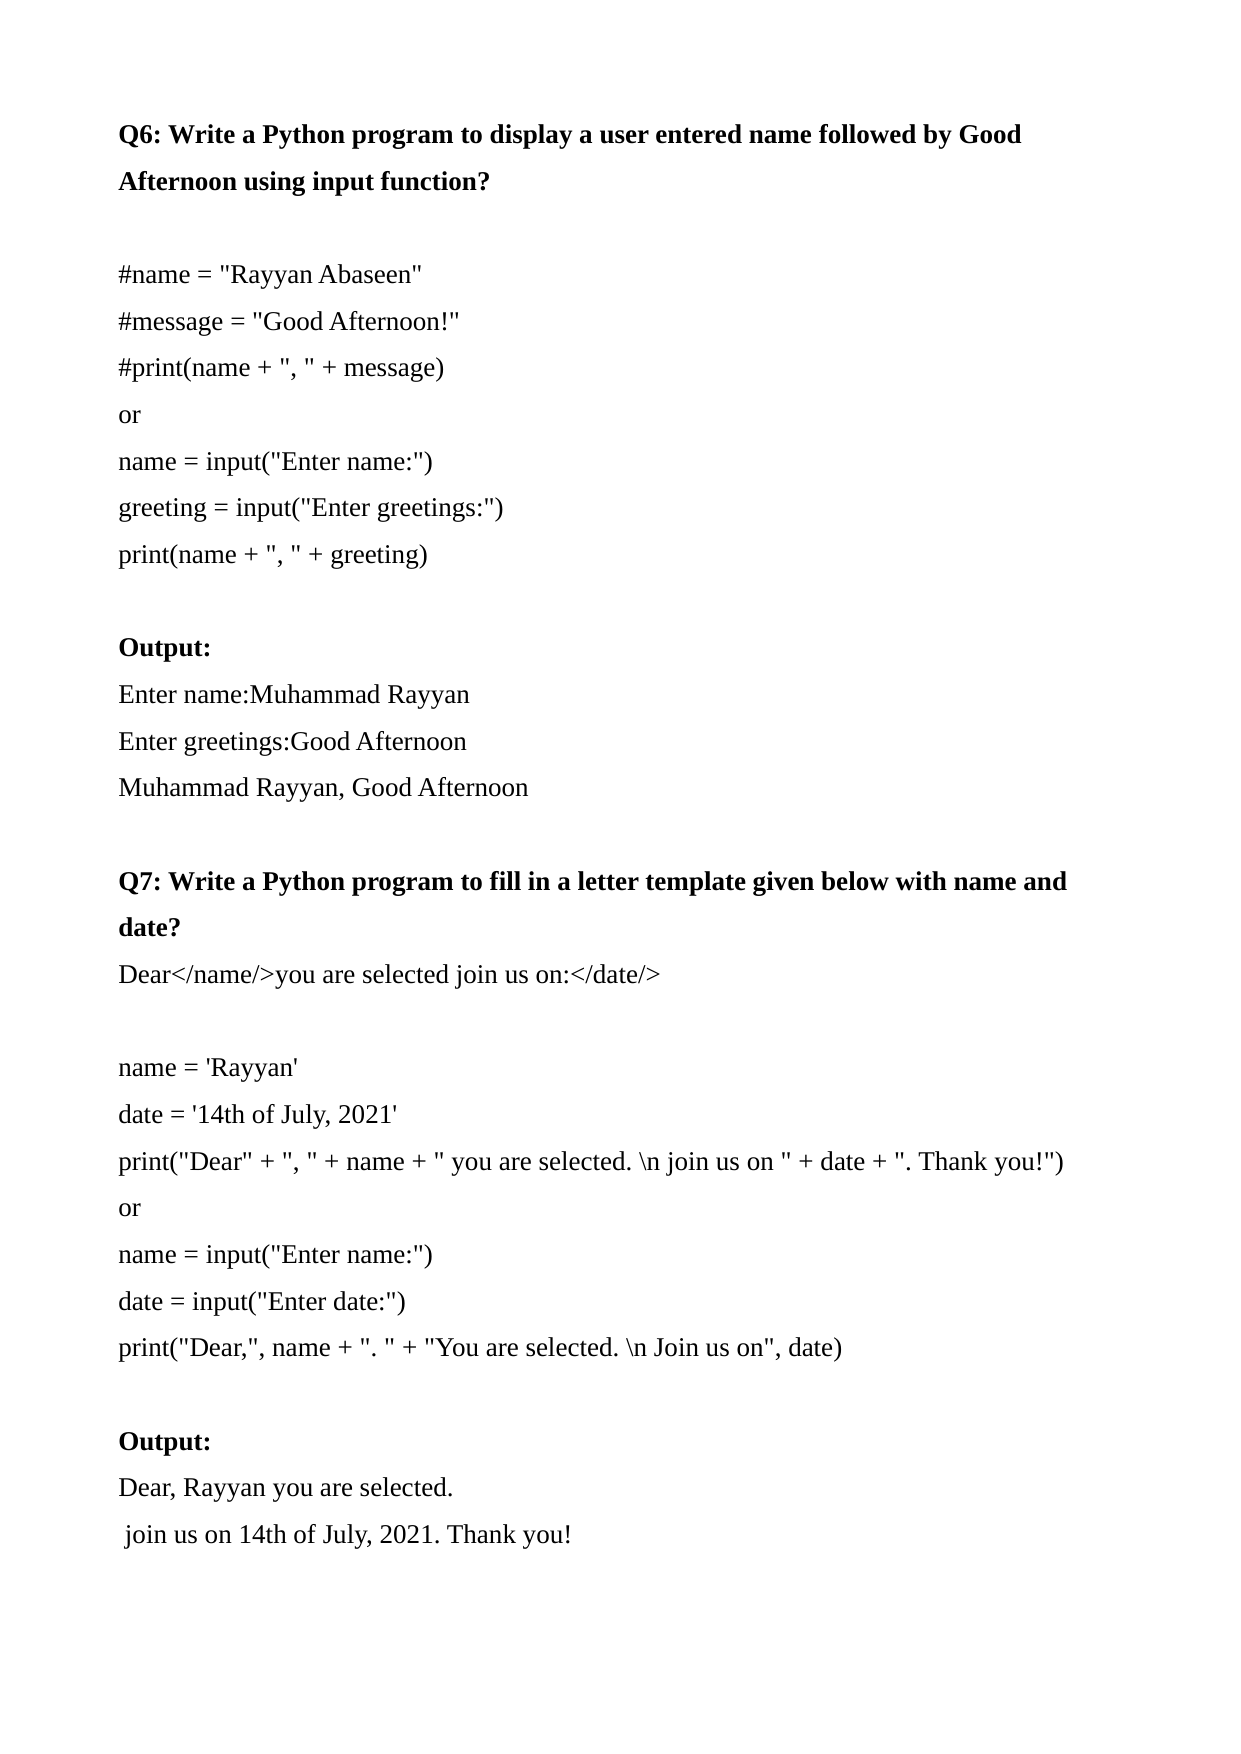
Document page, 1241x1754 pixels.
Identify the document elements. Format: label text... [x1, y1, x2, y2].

text Dear</name/>you are selected join us on:</date/> [118, 958, 1122, 989]
text date = '14th of July, 2021' [118, 1098, 1122, 1129]
text name = input("Enter name:") [118, 445, 1122, 476]
text #name = "Rayyan Abaseen" [118, 258, 1122, 289]
text date = input("Enter date:") [118, 1285, 1122, 1316]
text Enter name:Muhammad Rayyan [118, 678, 1122, 709]
text join us on 14th of July, 2021. Thank you! [118, 1518, 1122, 1549]
text Muhammad Rayyan, Good Afternoon [118, 771, 1122, 803]
text Enter greetings:Good Afternoon [118, 725, 1122, 756]
text Q7: Write a Python program to fill in a letter template given below with name and date? [118, 865, 1122, 943]
text greeting = input("Enter greetings:") [118, 491, 1122, 523]
text Output: [118, 631, 1122, 663]
text #message = "Good Afternoon!" [118, 305, 1122, 336]
text print("Dear" + ", " + name + " you are selected. \n join us on " + date + ". Thank you!") [118, 1145, 1122, 1176]
text #print(name + ", " + message) [118, 351, 1122, 383]
text Dear, Rayyan you are selected. [118, 1471, 1122, 1503]
text or [118, 1191, 1122, 1223]
text Output: [118, 1425, 1122, 1456]
text print(name + ", " + greeting) [118, 538, 1122, 569]
text name = 'Rayyan' [118, 1051, 1122, 1083]
text or [118, 398, 1122, 429]
text name = input("Enter name:") [118, 1238, 1122, 1269]
text Q6: Write a Python program to display a user entered name followed by Good Afternoon using input function? [118, 118, 1122, 196]
text print("Dear,", name + ". " + "You are selected. \n Join us on", date) [118, 1331, 1122, 1363]
